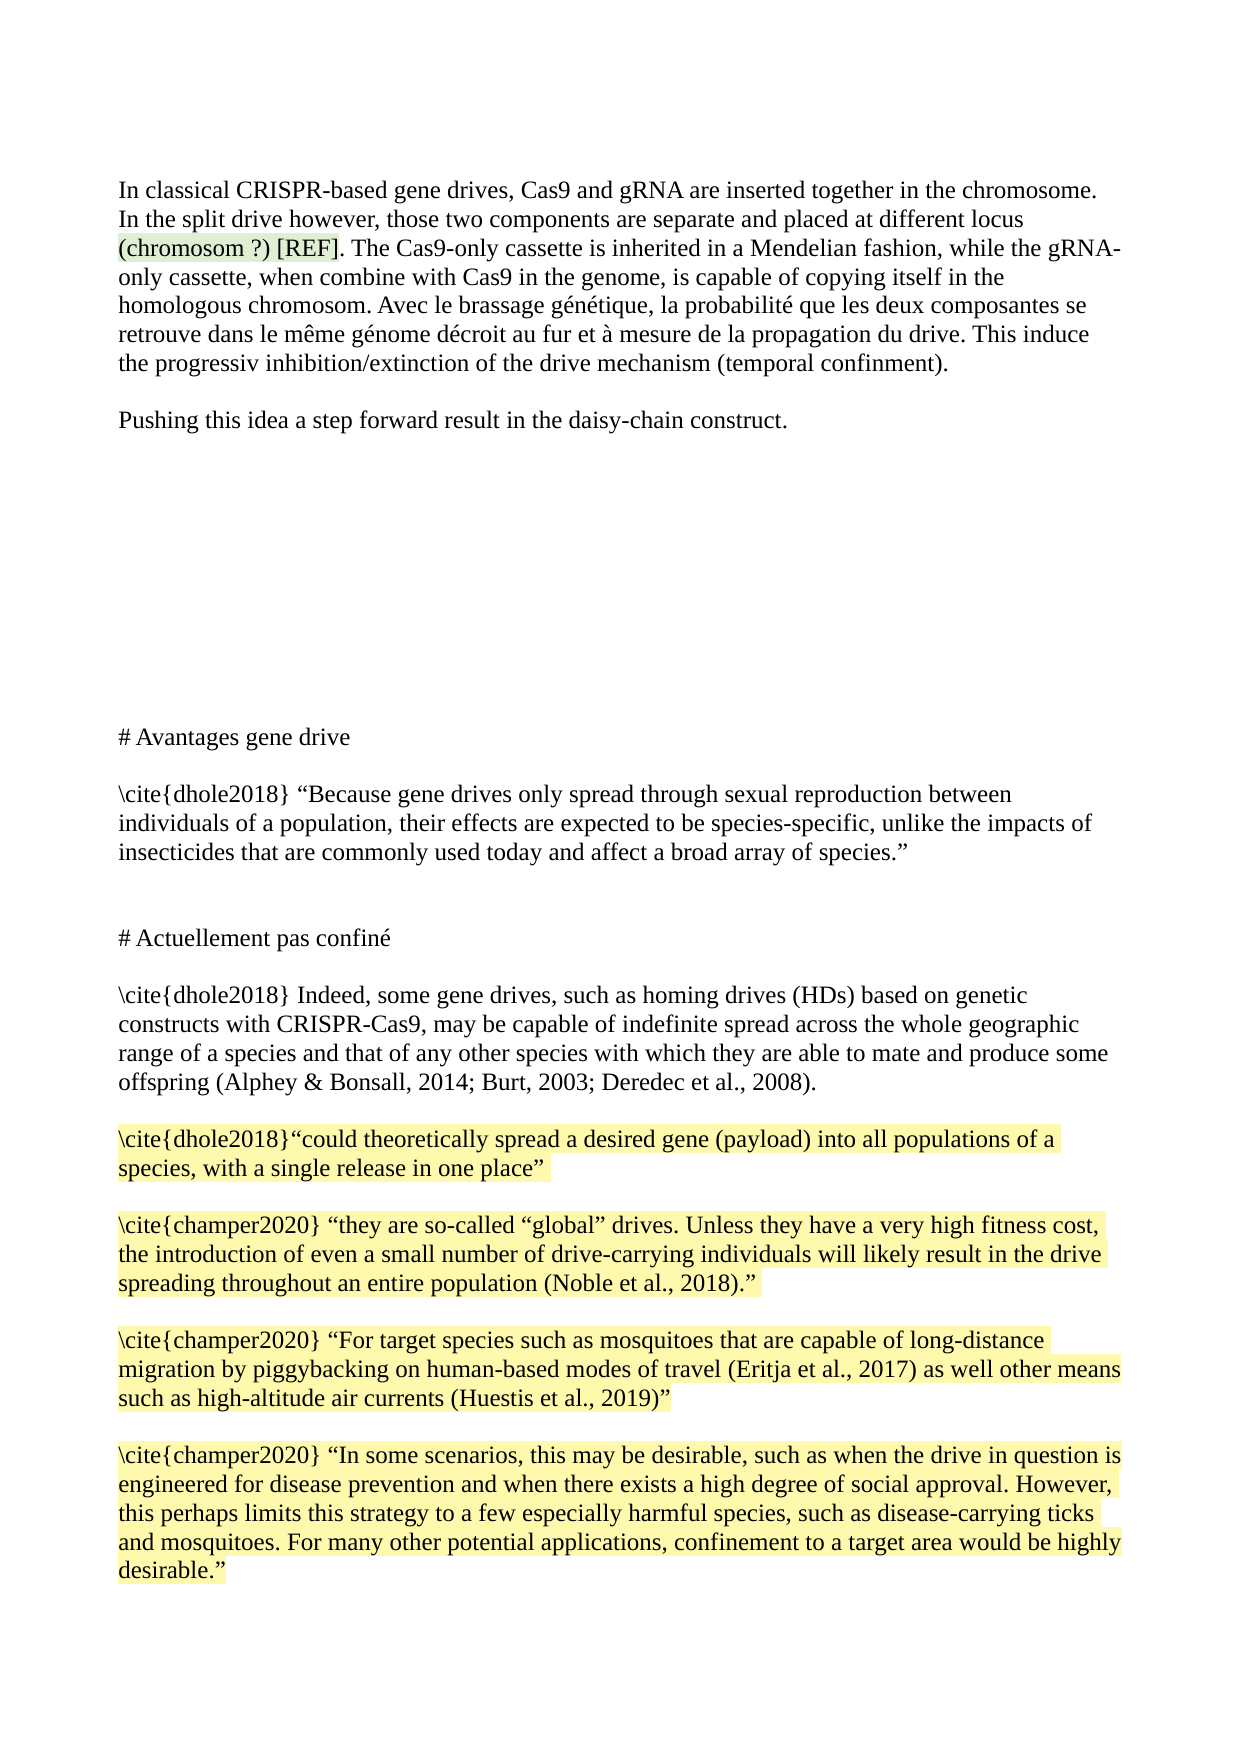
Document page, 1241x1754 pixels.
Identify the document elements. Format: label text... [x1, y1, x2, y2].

text \cite{dhole2018} “Because gene drives only spread through sexual reproduction between individuals of a population, their effects are expected to be species-specific, unlike the impacts of insecticides that are commonly used today and affect a broad array of species.” [118, 779, 1122, 866]
text \cite{dhole2018} Indeed, some gene drives, such as homing drives (HDs) based on genetic constructs with CRISPR-Cas9, may be capable of indefinite spread across the whole geographic range of a species and that of any other species with which they are able to mate and produce some offspring (Alphey & Bonsall, 2014; Burt, 2003; Deredec et al., 2008). [118, 981, 1122, 1096]
text \cite{champer2020} “For target species such as mosquitoes that are capable of long-distance migration by piggybacking on human-based modes of travel (Eritja et al., 2017) as well other means such as high-altitude air currents (Huestis et al., 2019)” [118, 1326, 1122, 1412]
text \cite{champer2020} “they are so-called “global” drives. Unless they have a very high fitness cost, the introduction of even a small number of drive-carrying individuals will likely result in the drive spreading throughout an entire population (Noble et al., 2018).” [118, 1211, 1122, 1297]
text # Avantages gene drive [118, 722, 1122, 751]
text # Actuellement pas confiné [118, 923, 1122, 952]
text \cite{dhole2018}“could theoretically spread a desired gene (payload) into all populations of a species, with a single release in one place” [118, 1124, 1122, 1182]
text Pushing this idea a step forward result in the daisy-chain construct. [118, 406, 1122, 434]
text In classical CRISPR-based gene drives, Cas9 and gRNA are inserted together in the chromosome. [118, 176, 1122, 204]
text \cite{champer2020} “In some scenarios, this may be desirable, such as when the drive in question is engineered for disease prevention and when there exists a high degree of social approval. However, this perhaps limits this strategy to a few especially harmful species, such as disease-carrying ticks and mosquitoes. For many other potential applications, confinement to a target area would be highly desirable.” [118, 1441, 1122, 1584]
text In the split drive however, those two components are separate and placed at different locus (chromosom ?) [REF]. The Cas9-only cassette is inherited in a Mendelian fashion, while the gRNA-only cassette, when combine with Cas9 in the genome, is capable of copying itself in the homologous chromosom. Avec le brassage génétique, la probabilité que les deux composantes se retrouve dans le même génome décroit au fur et à mesure de la propagation du drive. This induce the progressiv inhibition/extinction of the drive mechanism (temporal confinment). [118, 204, 1122, 377]
